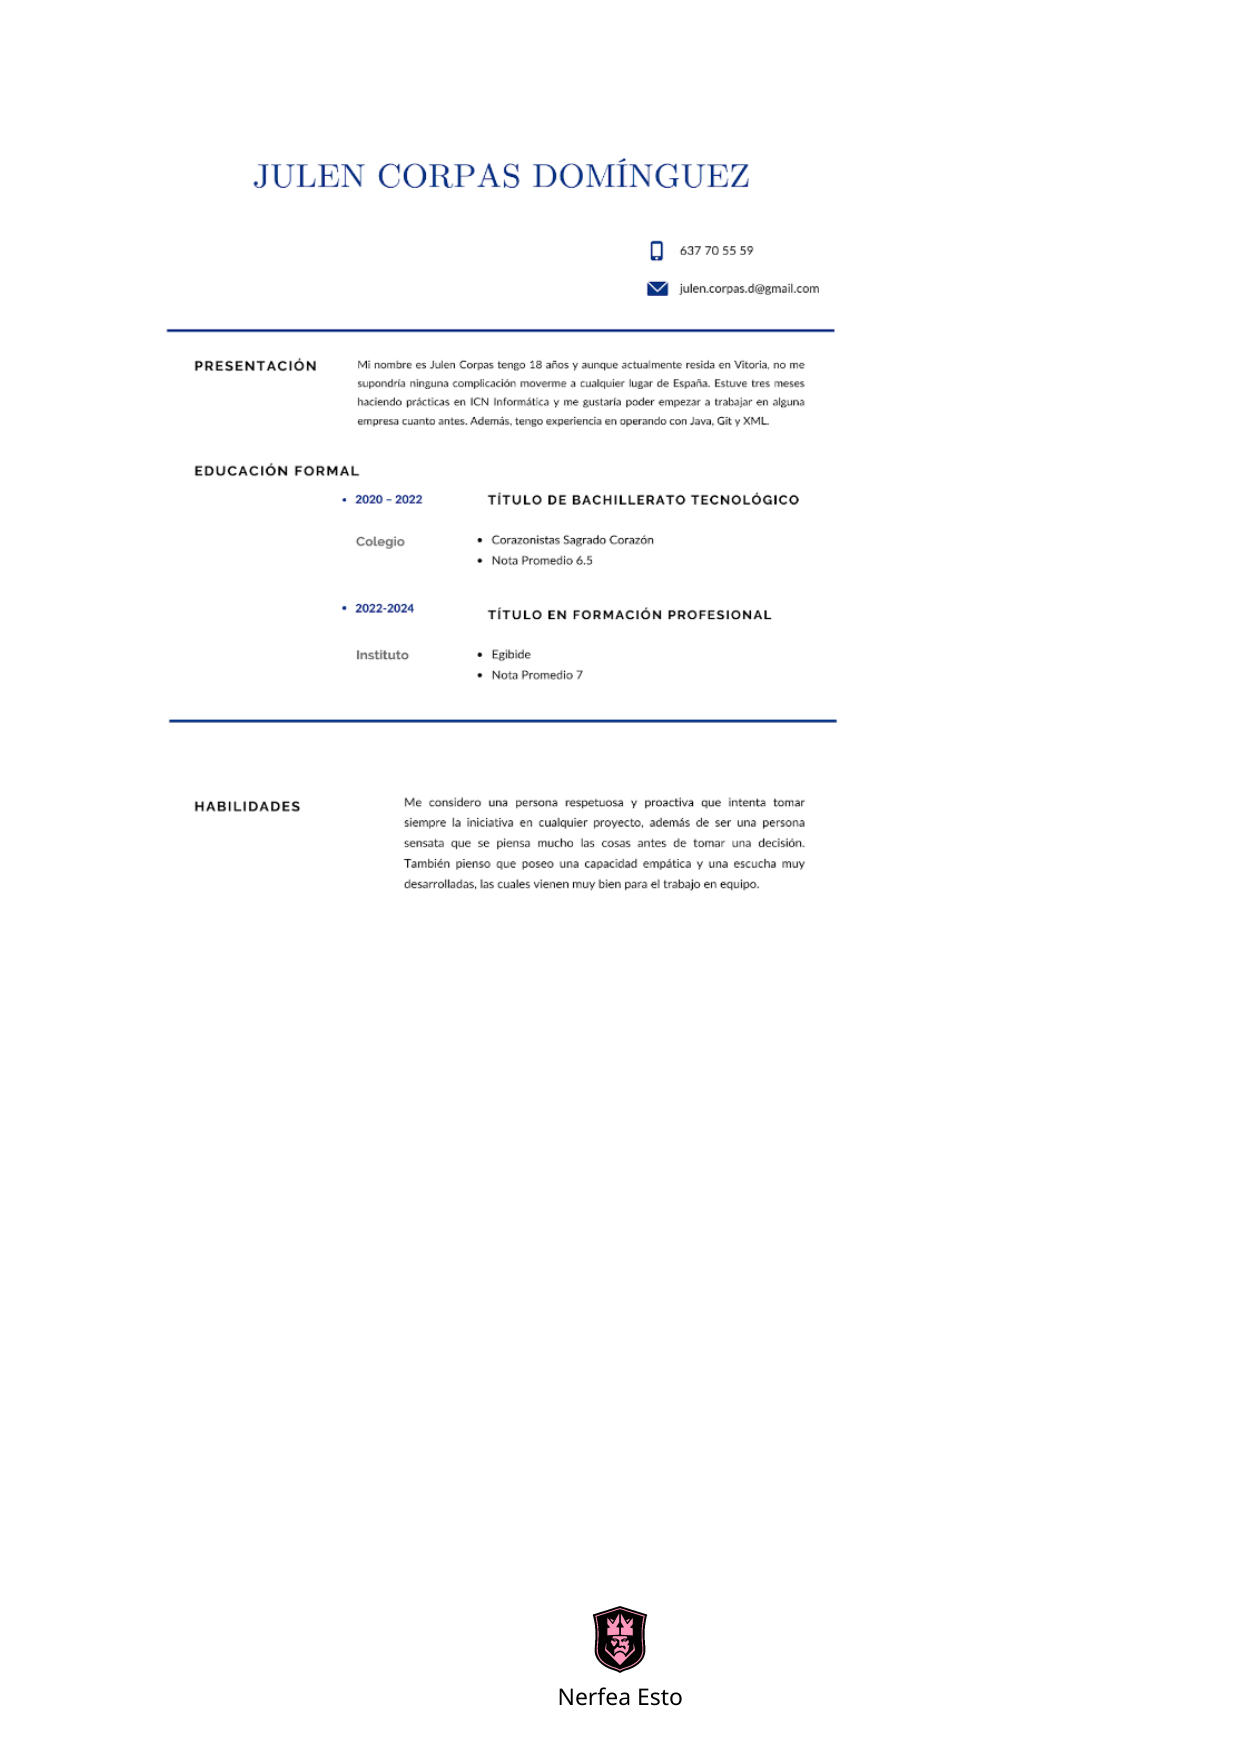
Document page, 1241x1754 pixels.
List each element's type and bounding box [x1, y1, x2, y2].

picture [551, 1601, 689, 1678]
picture [150, 150, 839, 898]
